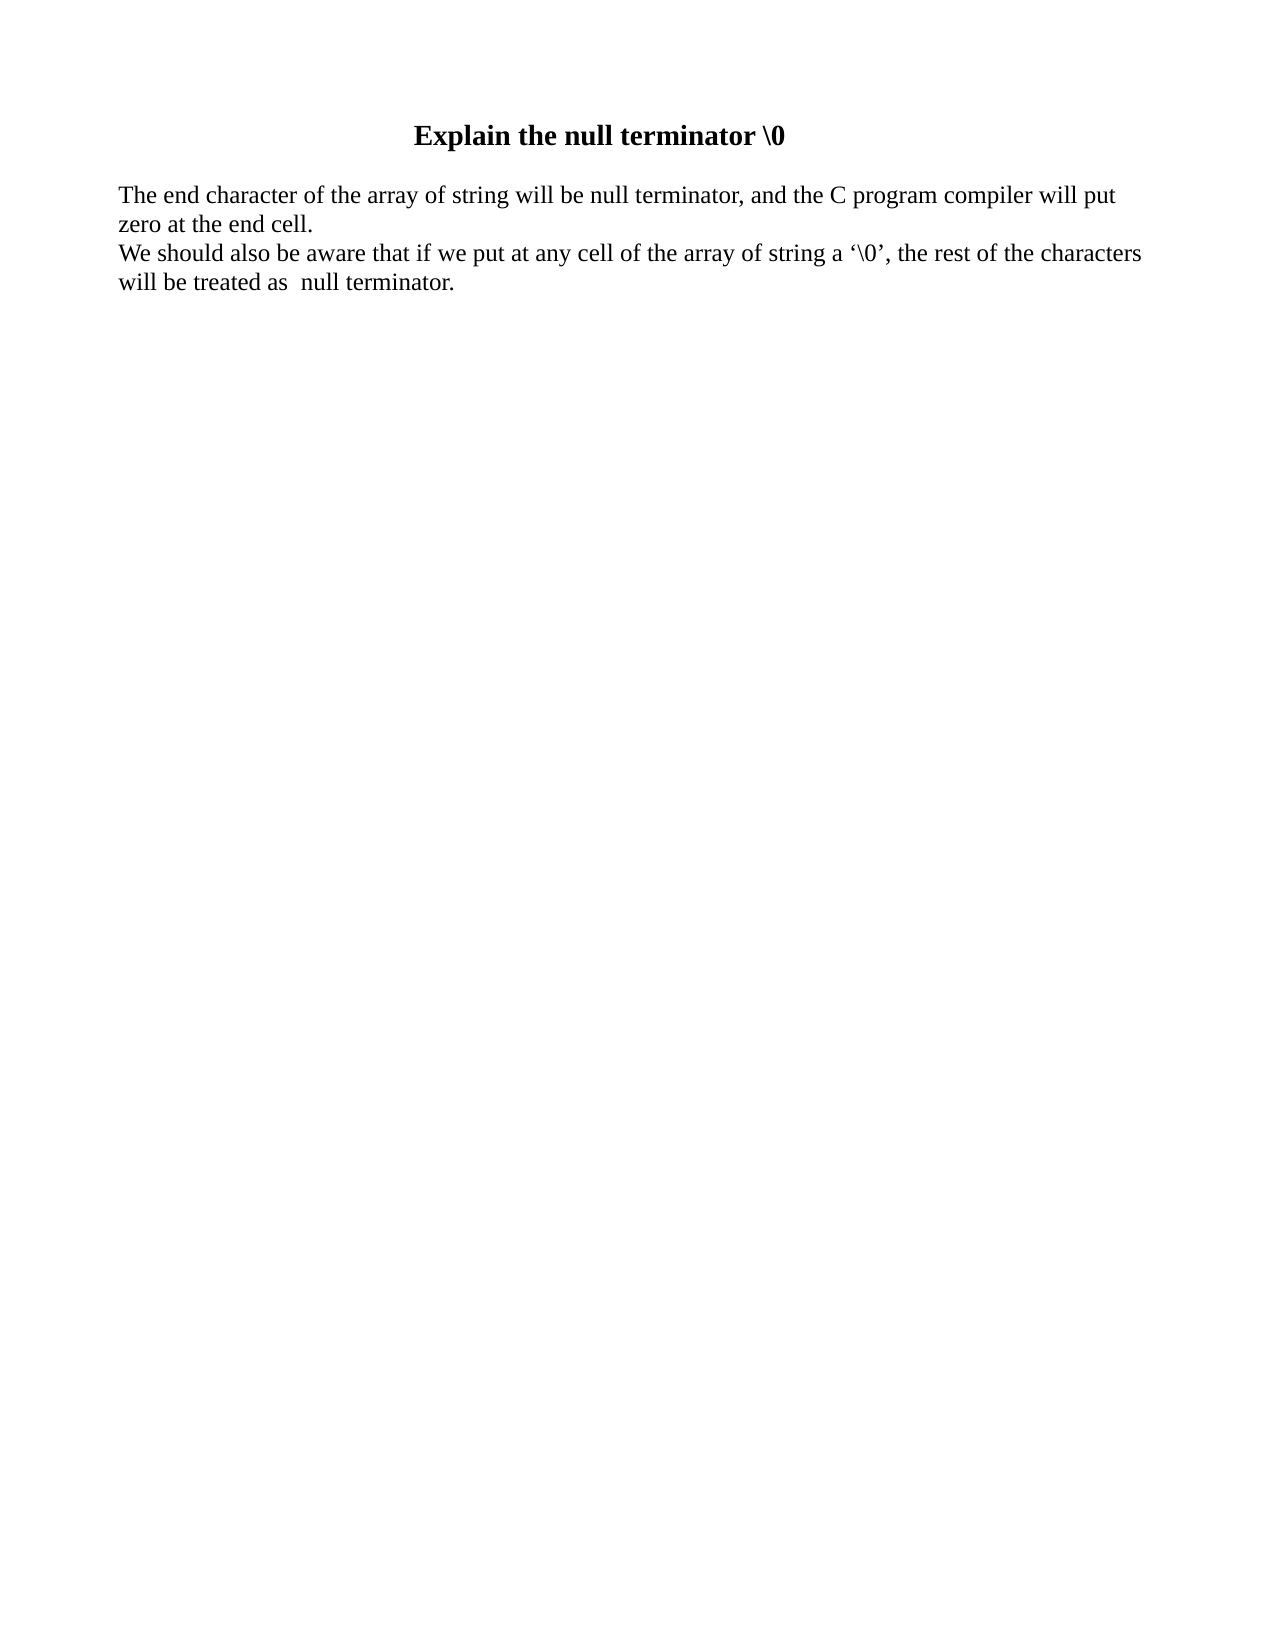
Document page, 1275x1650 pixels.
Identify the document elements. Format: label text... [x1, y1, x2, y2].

text We should also be aware that if we put at any cell of the array of string a ‘\0’, the rest of the characters will be treated as null terminator. [118, 238, 1157, 295]
text Explain the null terminator \0 [413, 118, 1157, 152]
text The end character of the array of string will be null terminator, and the C program compiler will put zero at the end cell. [118, 180, 1157, 238]
